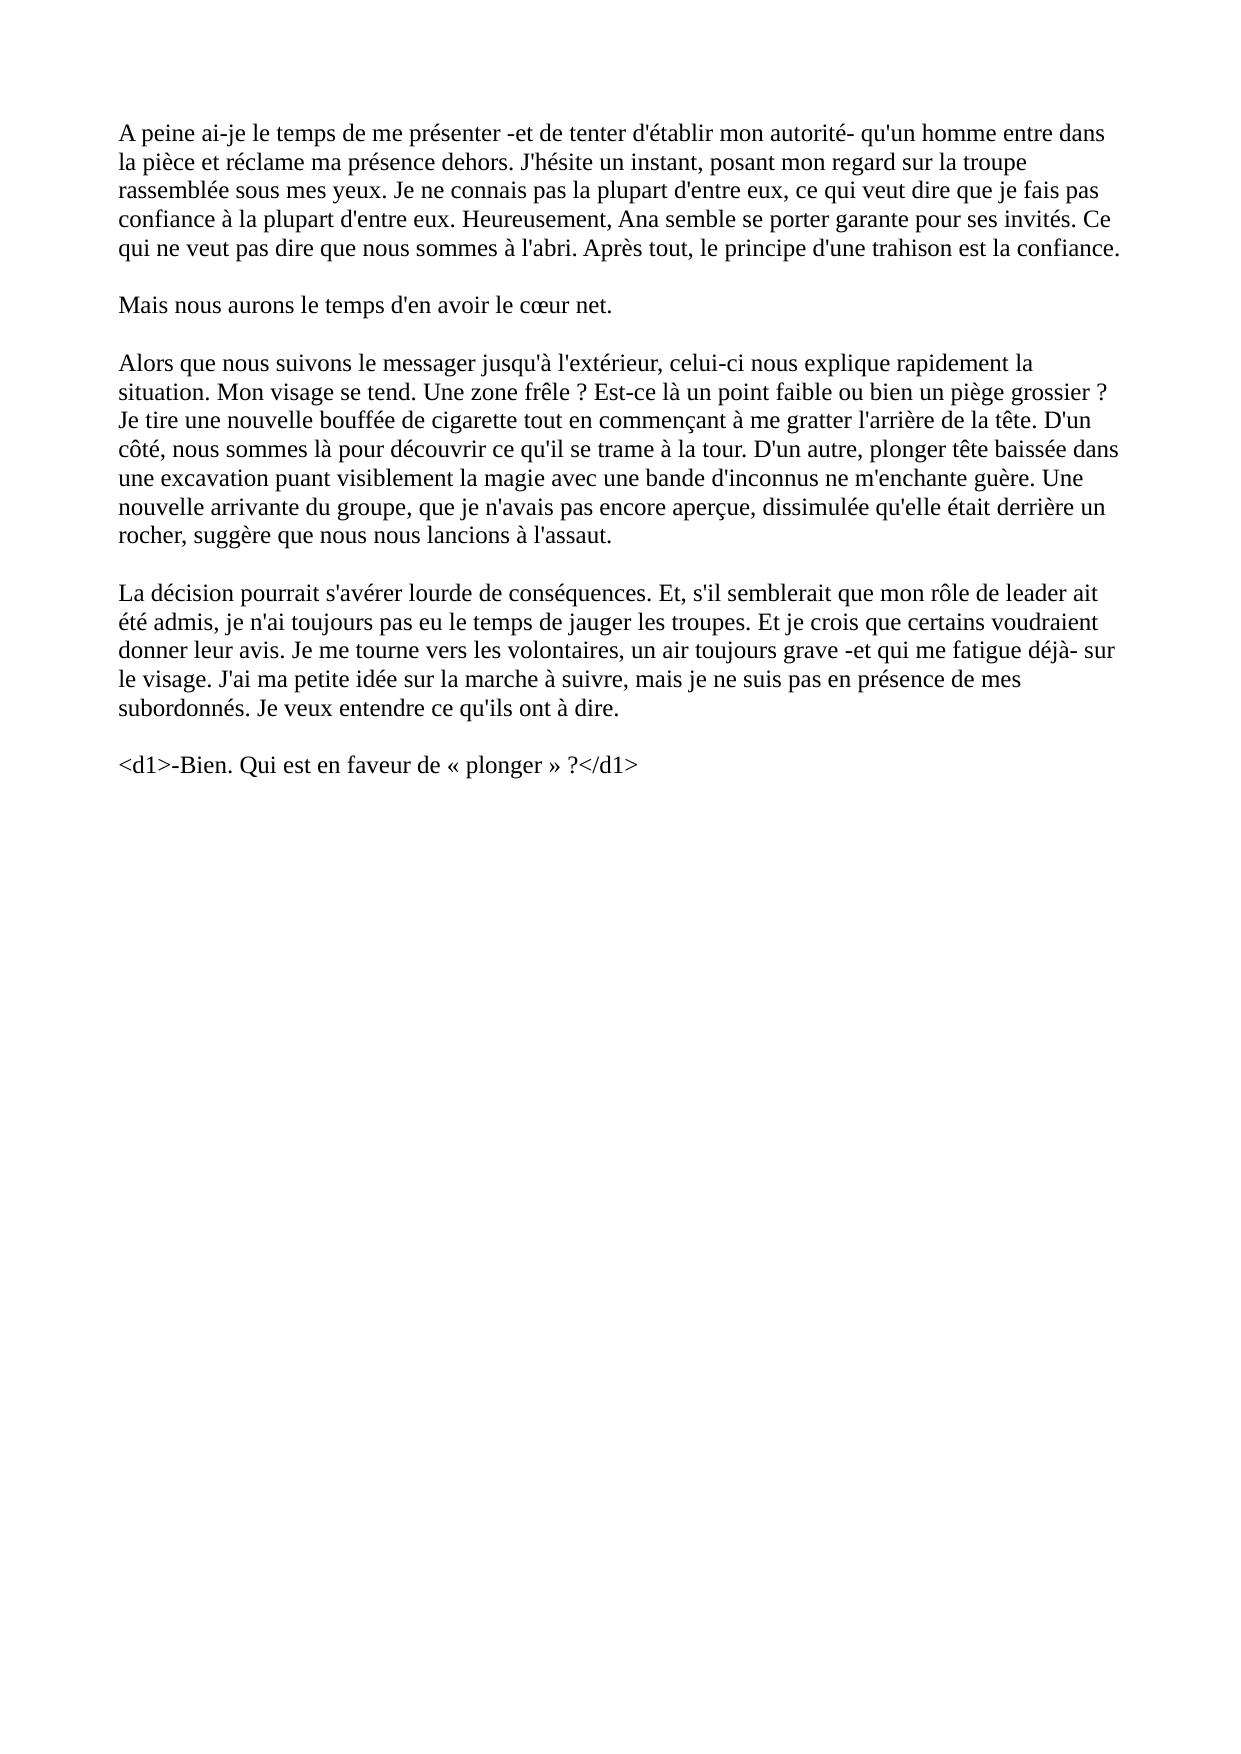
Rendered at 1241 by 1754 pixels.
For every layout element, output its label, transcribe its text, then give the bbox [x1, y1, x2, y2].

text A peine ai-je le temps de me présenter -et de tenter d'établir mon autorité- qu'un homme entre dans la pièce et réclame ma présence dehors. J'hésite un instant, posant mon regard sur la troupe rassemblée sous mes yeux. Je ne connais pas la plupart d'entre eux, ce qui veut dire que je fais pas confiance à la plupart d'entre eux. Heureusement, Ana semble se porter garante pour ses invités. Ce qui ne veut pas dire que nous sommes à l'abri. Après tout, le principe d'une trahison est la confiance. [118, 118, 1122, 262]
text Mais nous aurons le temps d'en avoir le cœur net. [118, 291, 1122, 319]
text <d1>-Bien. Qui est en faveur de « plonger » ?</d1> [118, 751, 1122, 779]
text Alors que nous suivons le messager jusqu'à l'extérieur, celui-ci nous explique rapidement la situation. Mon visage se tend. Une zone frêle ? Est-ce là un point faible ou bien un piège grossier ? Je tire une nouvelle bouffée de cigarette tout en commençant à me gratter l'arrière de la tête. D'un côté, nous sommes là pour découvrir ce qu'il se trame à la tour. D'un autre, plonger tête baissée dans une excavation puant visiblement la magie avec une bande d'inconnus ne m'enchante guère. Une nouvelle arrivante du groupe, que je n'avais pas encore aperçue, dissimulée qu'elle était derrière un rocher, suggère que nous nous lancions à l'assaut. [118, 348, 1122, 549]
text La décision pourrait s'avérer lourde de conséquences. Et, s'il semblerait que mon rôle de leader ait été admis, je n'ai toujours pas eu le temps de jauger les troupes. Et je crois que certains voudraient donner leur avis. Je me tourne vers les volontaires, un air toujours grave -et qui me fatigue déjà- sur le visage. J'ai ma petite idée sur la marche à suivre, mais je ne suis pas en présence de mes subordonnés. Je veux entendre ce qu'ils ont à dire. [118, 578, 1122, 722]
